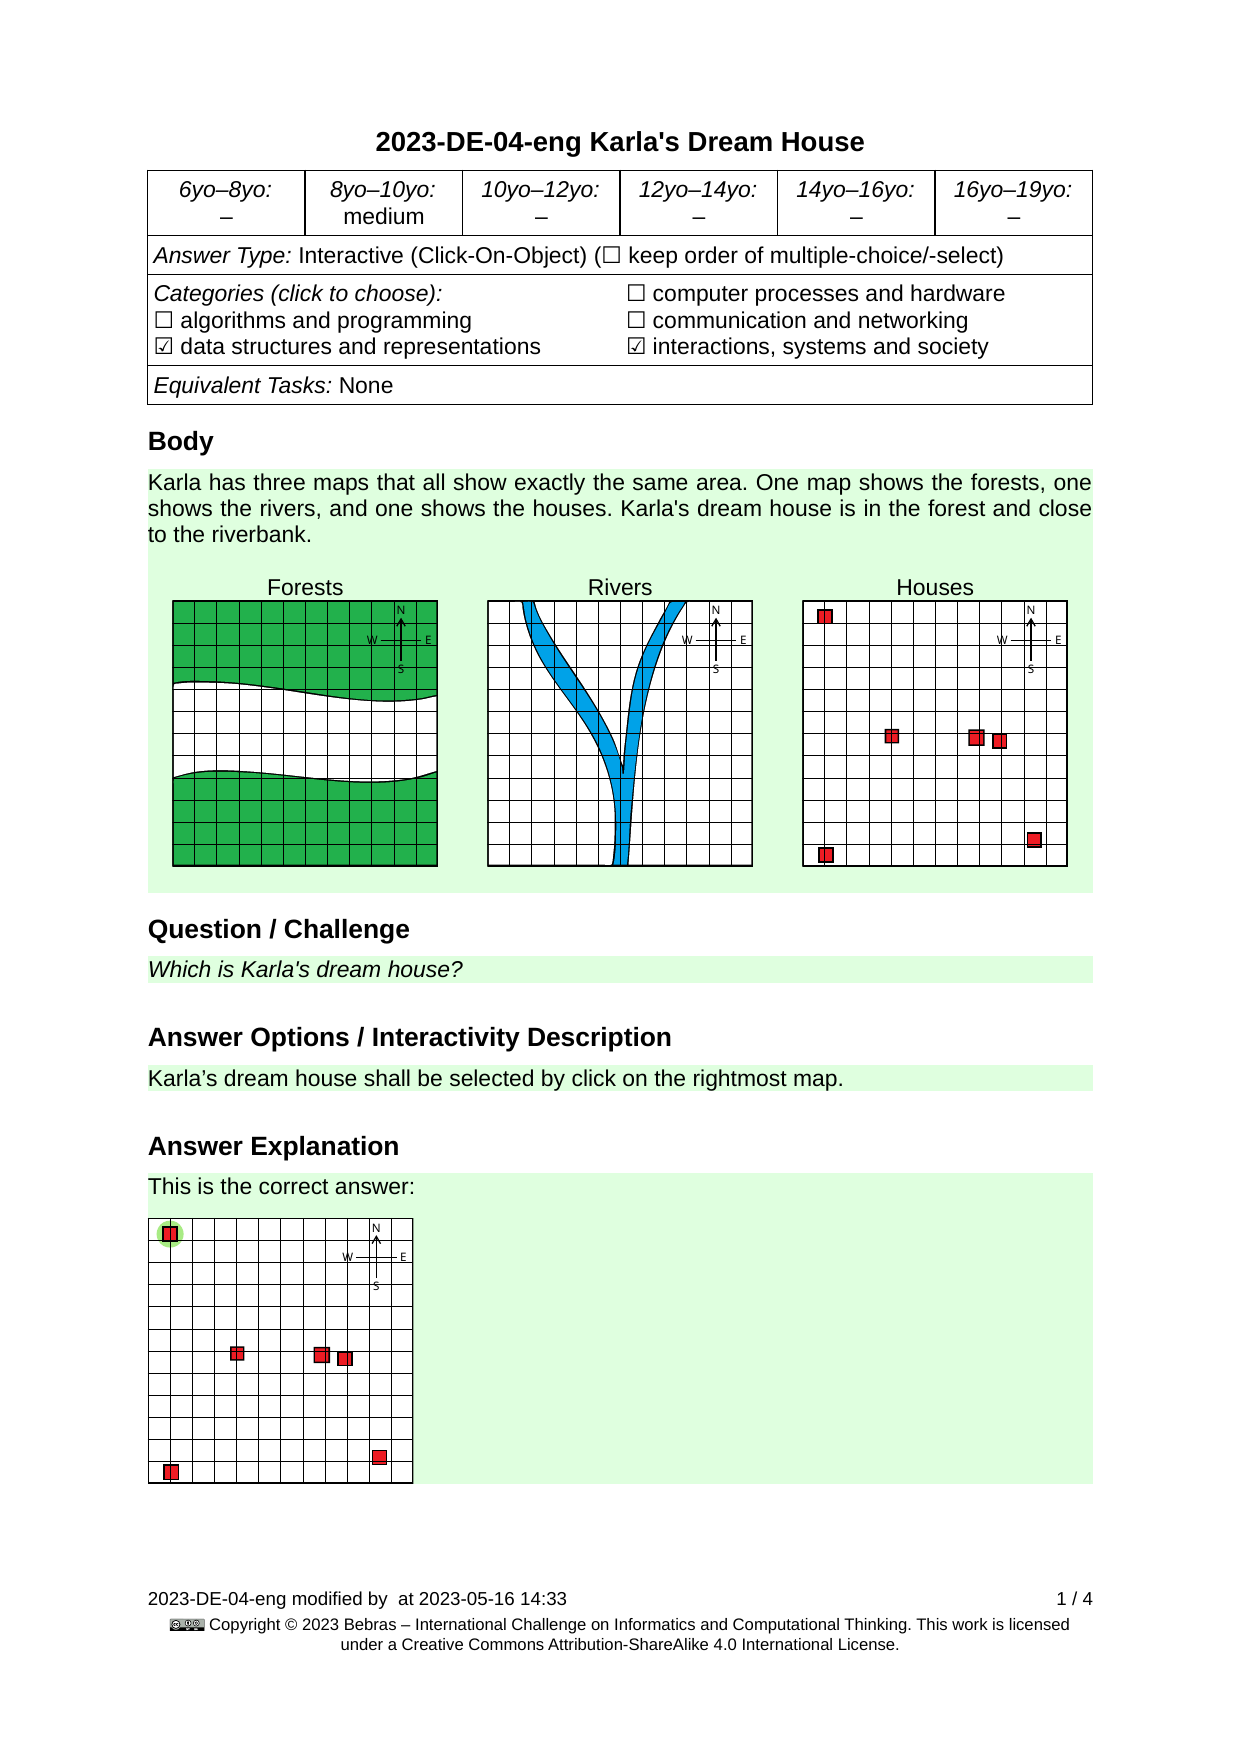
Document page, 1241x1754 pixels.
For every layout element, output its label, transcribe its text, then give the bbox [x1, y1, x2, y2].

table_cell Answer Type: Interactive (Click-On-Object) (☐ keep order of multiple-choice/-select) [148, 236, 1092, 274]
table_header 6yo–8yo: – [148, 171, 304, 235]
text Karla has three maps that all show exactly the same area. One map shows the forests, one shows the rivers, and one shows the houses. Karla's dream house is in the forest and close to the riverbank. [148, 469, 1093, 548]
text Which is Karla's dream house? [148, 956, 1093, 983]
table_cell Categories (click to choose): ☐ algorithms and programming ☑ data structures and representations [148, 275, 620, 365]
subtitle Answer Explanation [148, 1130, 1093, 1161]
subtitle Body [148, 426, 1093, 456]
table_cell Equivalent Tasks: None [148, 366, 1092, 404]
table_header 12yo–14yo: – [621, 171, 777, 235]
table_header 14yo–16yo: – [778, 171, 934, 235]
table_header 8yo–10yo: medium [306, 171, 462, 235]
table_cell ☐ computer processes and hardware ☐ communication and networking ☑ interactions, systems and society [620, 275, 1092, 365]
text This is the correct answer: [148, 1173, 1093, 1199]
subtitle Answer Options / Interactivity Description [148, 1022, 1093, 1052]
subtitle 2023-DE-04-eng Karla's Dream House [148, 125, 1093, 157]
subtitle Question / Challenge [148, 913, 1093, 944]
table_header 16yo–19yo: – [936, 171, 1092, 235]
text Karla’s dream house shall be selected by click on the rightmost map. [148, 1065, 1093, 1091]
table_header 10yo–12yo: – [463, 171, 619, 235]
